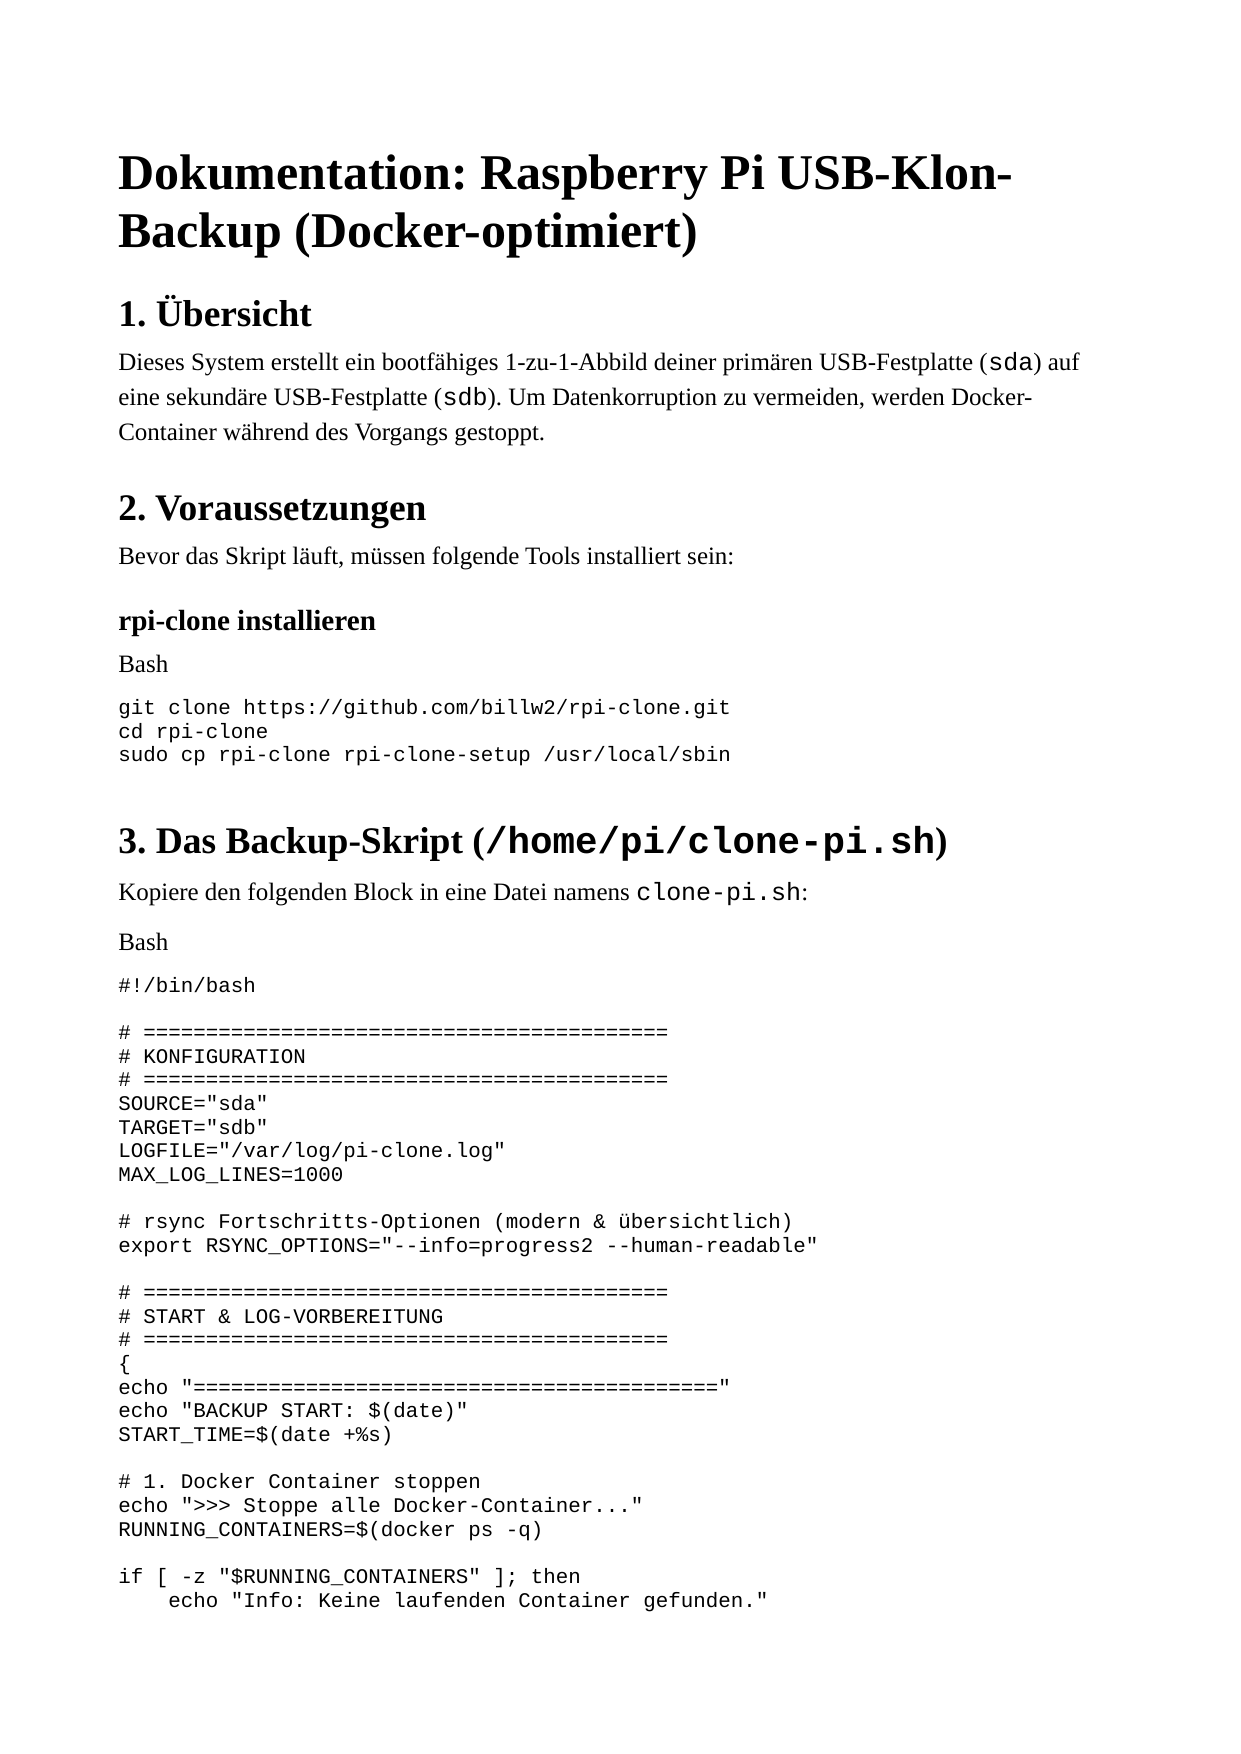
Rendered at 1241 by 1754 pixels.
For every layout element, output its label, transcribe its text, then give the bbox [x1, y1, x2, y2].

text # ========================================== [118, 1329, 1122, 1353]
text SOURCE="sda" [118, 1093, 1122, 1117]
text # ========================================== [118, 1282, 1122, 1306]
subtitle 3. Das Backup-Skript (/home/pi/clone-pi.sh) [118, 818, 1122, 865]
text git clone https://github.com/billw2/rpi-clone.git [118, 697, 1122, 721]
text # ========================================== [118, 1022, 1122, 1046]
text cd rpi-clone [118, 721, 1122, 744]
text echo "BACKUP START: $(date)" [118, 1400, 1122, 1424]
text # rsync Fortschritts-Optionen (modern & übersichtlich) [118, 1211, 1122, 1235]
text echo "==========================================" [118, 1377, 1122, 1400]
subtitle 1. Übersicht [118, 291, 1122, 334]
text LOGFILE="/var/log/pi-clone.log" [118, 1140, 1122, 1164]
text Bash [118, 927, 1122, 956]
text # KONFIGURATION [118, 1046, 1122, 1069]
subtitle rpi-clone installieren [118, 603, 1122, 637]
text { [118, 1353, 1122, 1377]
text RUNNING_CONTAINERS=$(docker ps -q) [118, 1519, 1122, 1542]
text START_TIME=$(date +%s) [118, 1424, 1122, 1448]
text if [ -z "$RUNNING_CONTAINERS" ]; then [118, 1566, 1122, 1589]
text Kopiere den folgenden Block in eine Datei namens clone-pi.sh: [118, 877, 1122, 908]
text echo "Info: Keine laufenden Container gefunden." [118, 1589, 1122, 1613]
text # 1. Docker Container stoppen [118, 1471, 1122, 1495]
text # ========================================== [118, 1069, 1122, 1093]
text TARGET="sdb" [118, 1117, 1122, 1140]
text Bash [118, 649, 1122, 678]
subtitle Dokumentation: Raspberry Pi USB-Klon-Backup (Docker-optimiert) [118, 143, 1122, 258]
text MAX_LOG_LINES=1000 [118, 1164, 1122, 1188]
text Dieses System erstellt ein bootfähiges 1-zu-1-Abbild deiner primären USB-Festplatte (sda) auf eine sekundäre USB-Festplatte (sdb). Um Datenkorruption zu vermeiden, werden Docker-Container während des Vorgangs gestoppt. [118, 347, 1122, 446]
text export RSYNC_OPTIONS="--info=progress2 --human-readable" [118, 1235, 1122, 1258]
text echo ">>> Stoppe alle Docker-Container..." [118, 1495, 1122, 1519]
text # START & LOG-VORBEREITUNG [118, 1306, 1122, 1329]
text #!/bin/bash [118, 975, 1122, 998]
text sudo cp rpi-clone rpi-clone-setup /usr/local/sbin [118, 744, 1122, 768]
text Bevor das Skript läuft, müssen folgende Tools installiert sein: [118, 541, 1122, 570]
subtitle 2. Voraussetzungen [118, 486, 1122, 529]
